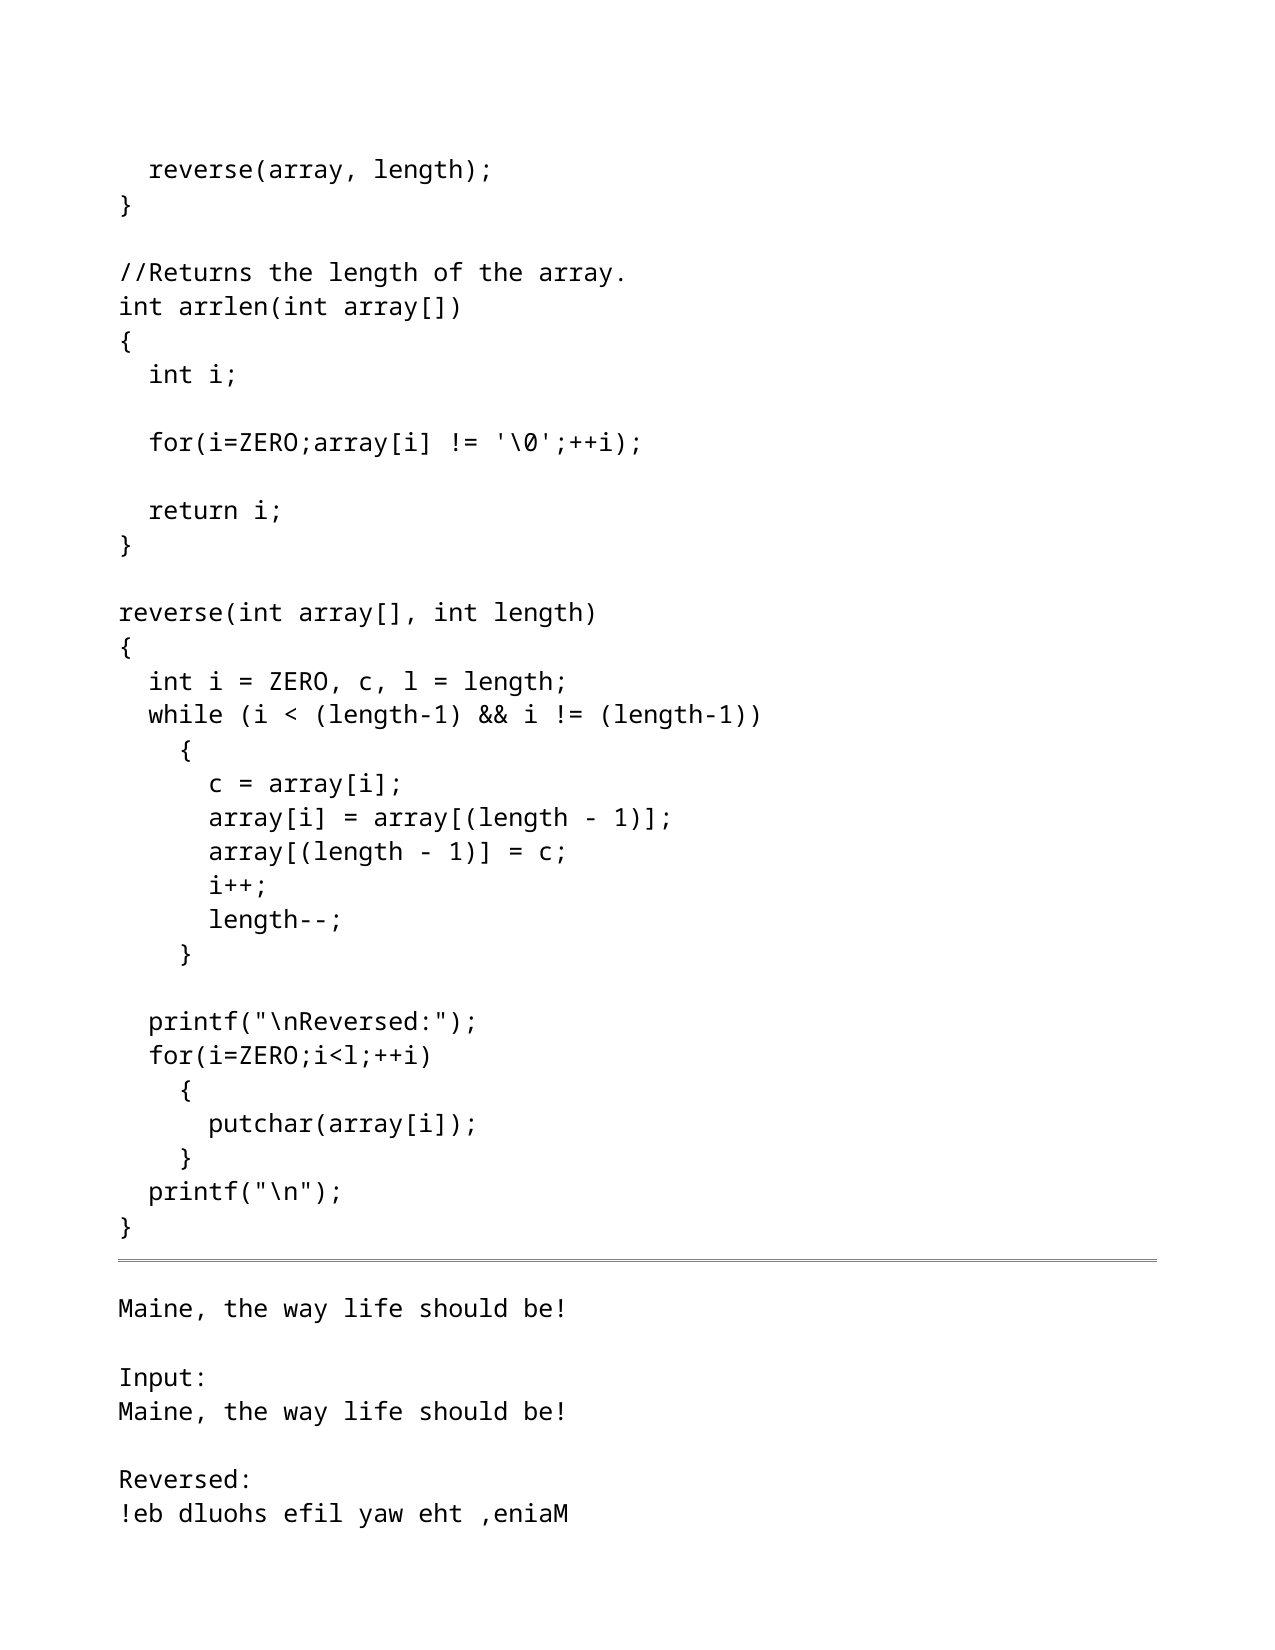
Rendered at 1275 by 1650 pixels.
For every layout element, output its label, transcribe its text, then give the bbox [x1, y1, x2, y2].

text { [118, 322, 1157, 357]
text reverse(int array[], int length) [118, 595, 1157, 629]
text { [118, 629, 1157, 663]
text printf("\nReversed:"); [118, 1004, 1157, 1038]
text } [118, 1208, 1157, 1242]
text i++; [118, 867, 1157, 902]
text { [118, 731, 1157, 765]
text while (i < (length-1) && i != (length-1)) [118, 697, 1157, 731]
text int i = ZERO, c, l = length; [118, 663, 1157, 697]
text printf("\n"); [118, 1174, 1157, 1208]
text int arrlen(int array[]) [118, 288, 1157, 322]
text return i; [118, 493, 1157, 527]
text Input: [118, 1359, 1157, 1393]
text } [118, 936, 1157, 970]
text { [118, 1072, 1157, 1106]
text //Returns the length of the array. [118, 254, 1157, 288]
text c = array[i]; [118, 765, 1157, 799]
text } [118, 527, 1157, 561]
text reverse(array, length); [118, 152, 1157, 186]
text for(i=ZERO;i<l;++i) [118, 1038, 1157, 1072]
text Maine, the way life should be! [118, 1291, 1157, 1325]
text array[(length - 1)] = c; [118, 833, 1157, 867]
text Reversed: [118, 1461, 1157, 1495]
text array[i] = array[(length - 1)]; [118, 799, 1157, 833]
text } [118, 186, 1157, 220]
text int i; [118, 357, 1157, 391]
text !eb dluohs efil yaw eht ,eniaM [118, 1495, 1157, 1529]
text Maine, the way life should be! [118, 1393, 1157, 1427]
text for(i=ZERO;array[i] != '\0';++i); [118, 425, 1157, 459]
text putchar(array[i]); [118, 1106, 1157, 1140]
text length--; [118, 902, 1157, 936]
text } [118, 1140, 1157, 1174]
